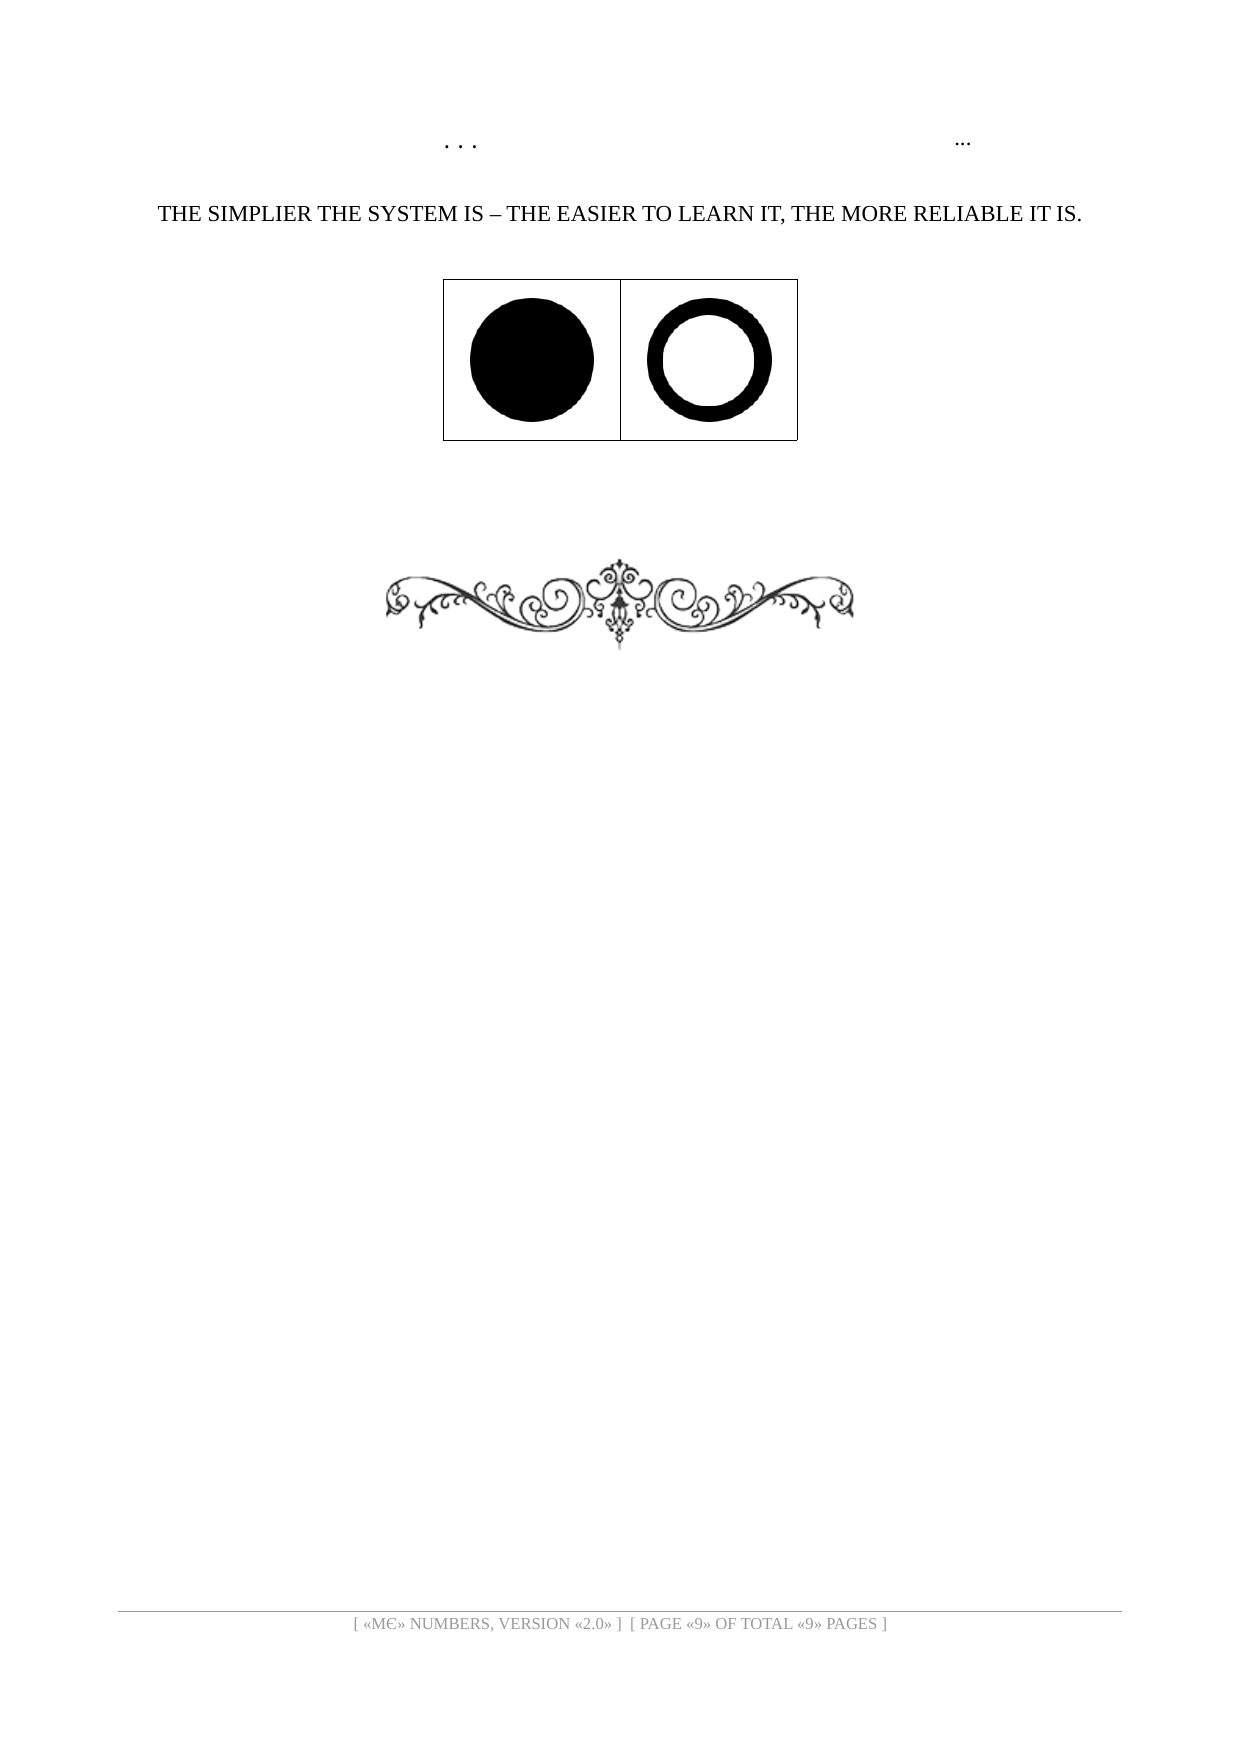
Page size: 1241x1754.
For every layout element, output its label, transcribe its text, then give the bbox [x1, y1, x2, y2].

text THE SIMPLIER THE SYSTEM IS – THE EASIER TO LEARN IT, THE MORE RELIABLE IT IS. [118, 200, 1122, 227]
table_header [444, 280, 620, 440]
table_cell ... [803, 118, 1123, 161]
table_header [621, 280, 797, 440]
table_cell ... [118, 118, 802, 161]
picture [634, 285, 784, 434]
picture [385, 558, 855, 654]
picture [457, 285, 606, 434]
